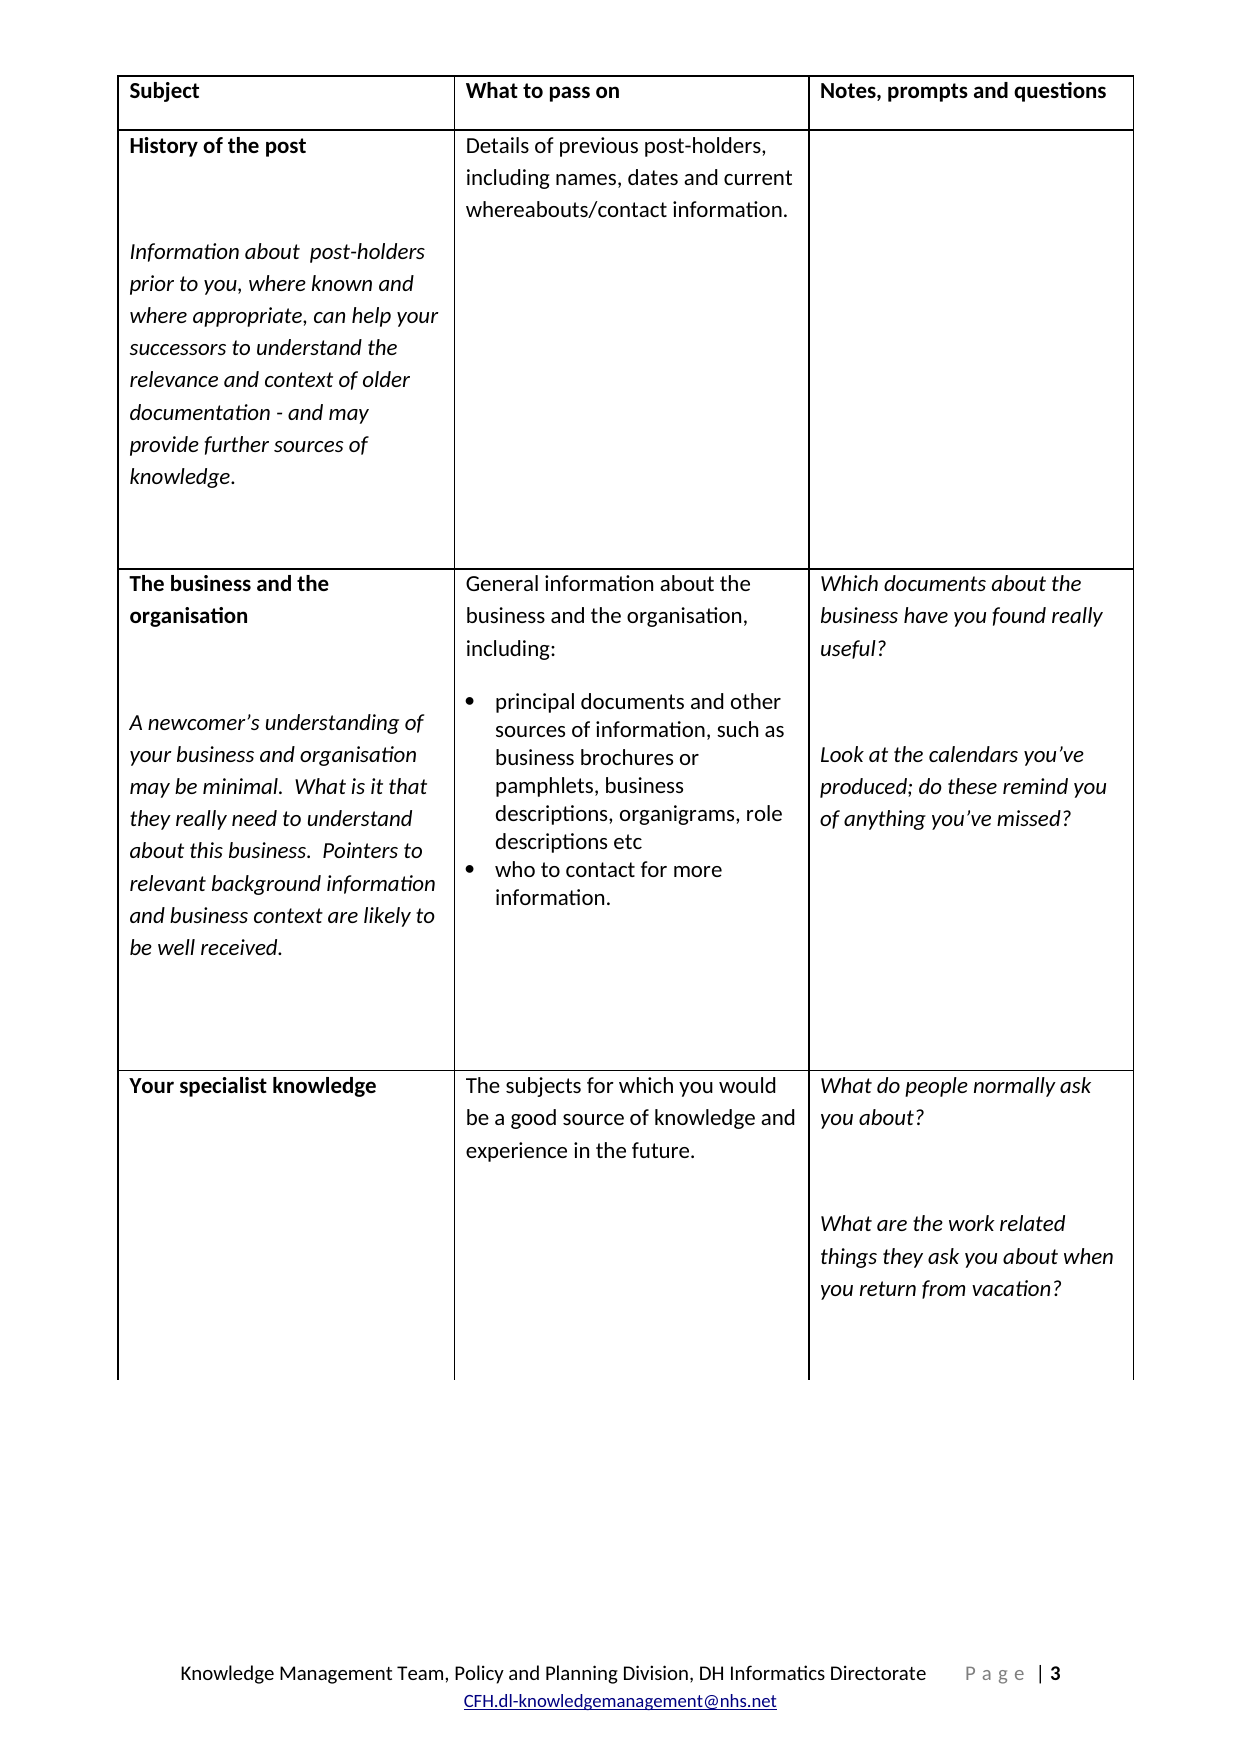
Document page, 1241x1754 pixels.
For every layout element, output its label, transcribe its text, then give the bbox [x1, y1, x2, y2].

table_cell General information about the business and the organisation, including: principal documents and other sources of information, such as business brochures or pamphlets, business descriptions, organigrams, role descriptions etc who to contact for more information. [455, 570, 808, 1070]
table_cell [810, 131, 1133, 568]
table_cell History of the post Information about post-holders prior to you, where known and where appropriate, can help your successors to understand the relevance and context of older documentation - and may provide further sources of knowledge. [119, 131, 454, 568]
table_cell The business and the organisation A newcomer’s understanding of your business and organisation may be minimal. What is it that they really need to understand about this business. Pointers to relevant background information and business context are likely to be well received. [119, 570, 454, 1070]
table_cell Details of previous post-holders, including names, dates and current whereabouts/contact information. [455, 131, 808, 568]
table_header Subject [119, 77, 454, 129]
table_cell Which documents about the business have you found really useful? Look at the calendars you’ve produced; do these remind you of anything you’ve missed? [810, 570, 1133, 1070]
table_cell The subjects for which you would be a good source of knowledge and experience in the future. [455, 1071, 808, 1380]
table_cell Your specialist knowledge [119, 1071, 454, 1380]
table_cell What do people normally ask you about? What are the work related things they ask you about when you return from vacation? [810, 1071, 1133, 1380]
table_header What to pass on [455, 77, 808, 129]
table_header Notes, prompts and questions [810, 77, 1133, 129]
